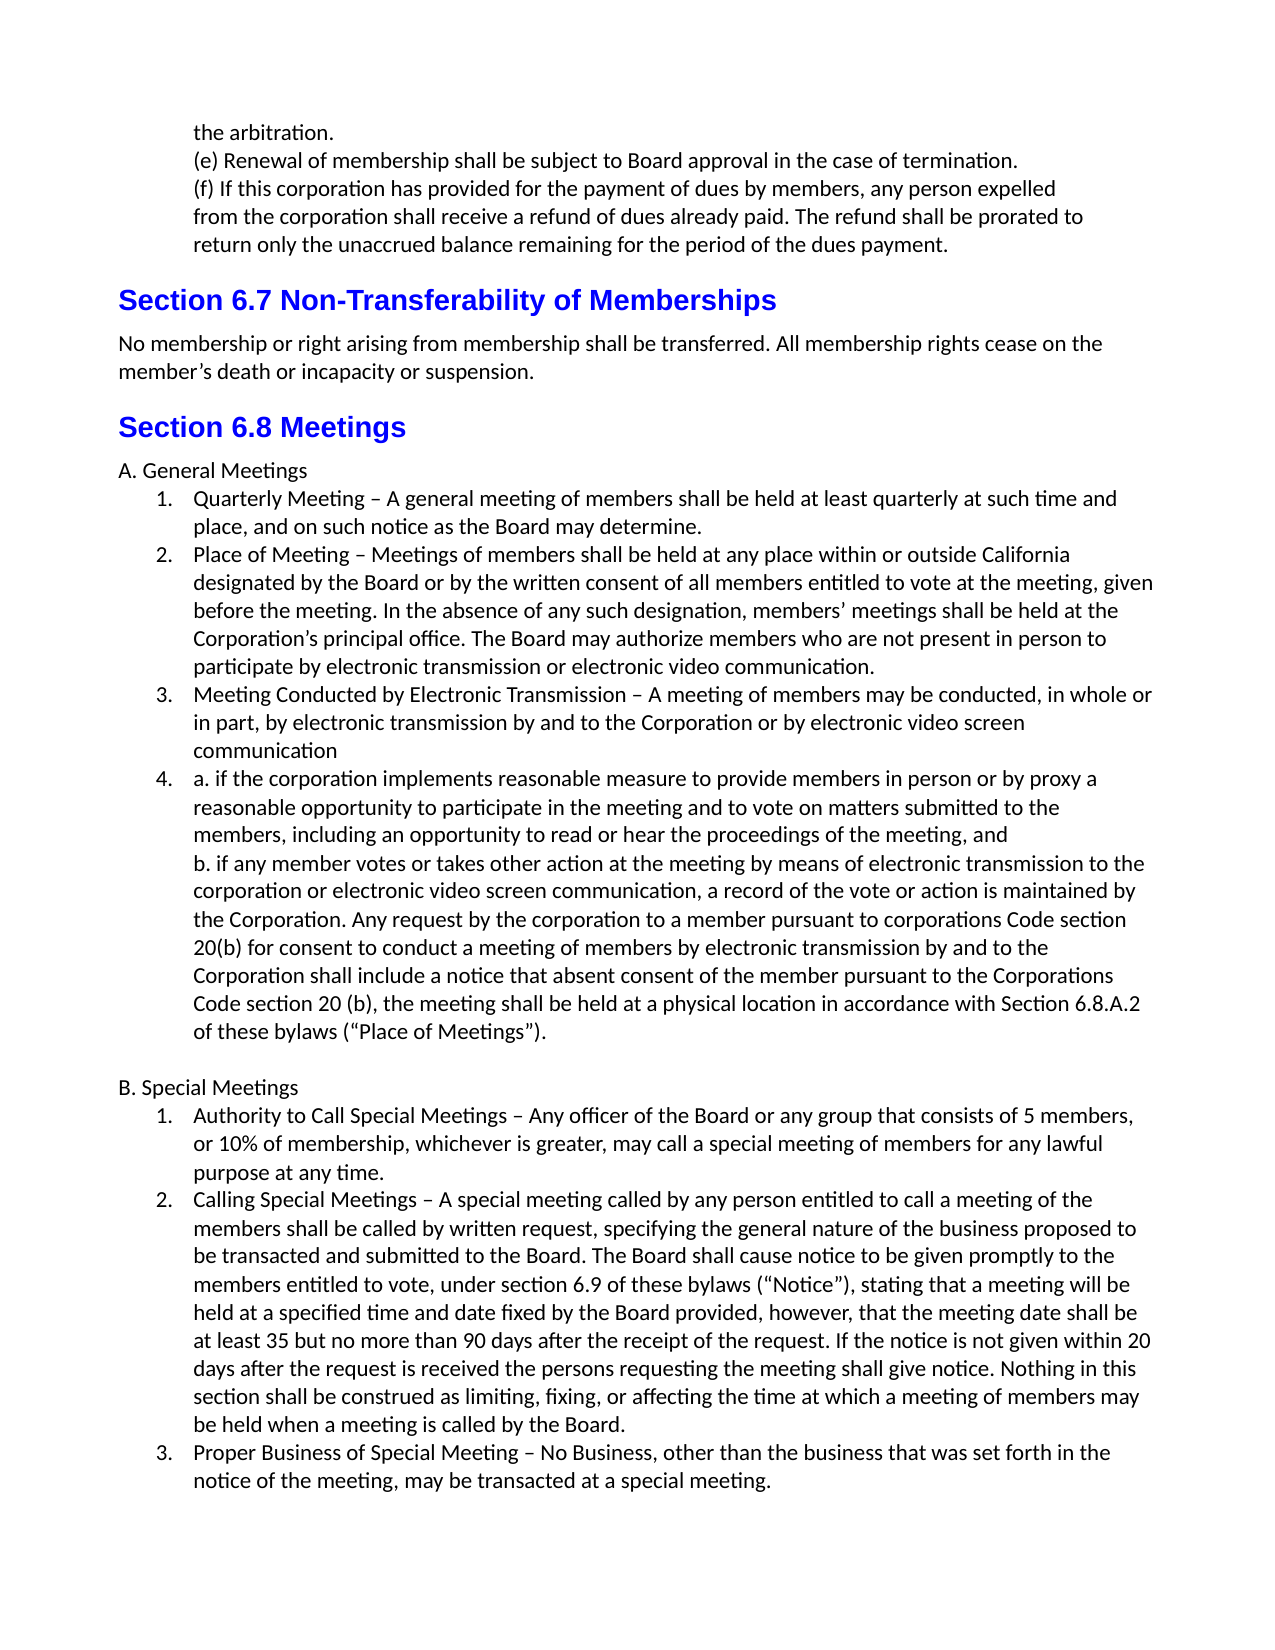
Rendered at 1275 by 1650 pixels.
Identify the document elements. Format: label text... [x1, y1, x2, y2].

text B. Special Meetings [118, 1073, 1157, 1102]
subtitle Section 6.8 Meetings [118, 410, 1157, 444]
text (f) If this corporation has provided for the payment of dues by members, any person expelled from the corporation shall receive a refund of dues already paid. The refund shall be prorated to return only the unaccrued balance remaining for the period of the dues payment. [193, 174, 1092, 258]
text A. General Meetings [118, 456, 1157, 484]
list Place of Meeting – Meetings of members shall be held at any place within or outside California designated by the Board or by the written consent of all members entitled to vote at the meeting, given before the meeting. In the absence of any such designation, members’ meetings shall be held at the Corporation’s principal office. The Board may authorize members who are not present in person to participate by electronic transmission or electronic video communication. [156, 540, 1157, 681]
subtitle Section 6.7 Non-Transferability of Memberships [118, 283, 1157, 317]
list Authority to Call Special Meetings – Any officer of the Board or any group that consists of 5 members, or 10% of membership, whichever is greater, may call a special meeting of members for any lawful purpose at any time. [156, 1102, 1157, 1186]
list Quarterly Meeting – A general meeting of members shall be held at least quarterly at such time and place, and on such notice as the Board may determine. [156, 484, 1157, 540]
list Meeting Conducted by Electronic Transmission – A meeting of members may be conducted, in whole or in part, by electronic transmission by and to the Corporation or by electronic video screen communication [156, 681, 1157, 764]
text No membership or right arising from membership shall be transferred. All membership rights cease on the member’s death or incapacity or suspension. [118, 329, 1157, 385]
text (e) Renewal of membership shall be subject to Board approval in the case of termination. [193, 146, 1092, 174]
text the arbitration. [193, 118, 1092, 146]
list b. if any member votes or takes other action at the meeting by means of electronic transmission to the corporation or electronic video screen communication, a record of the vote or action is maintained by the Corporation. Any request by the corporation to a member pursuant to corporations Code section 20(b) for consent to conduct a meeting of members by electronic transmission by and to the Corporation shall include a notice that absent consent of the member pursuant to the Corporations Code section 20 (b), the meeting shall be held at a physical location in accordance with Section 6.8.A.2 of these bylaws (“Place of Meetings”). [156, 849, 1157, 1045]
list Calling Special Meetings – A special meeting called by any person entitled to call a meeting of the members shall be called by written request, specifying the general nature of the business proposed to be transacted and submitted to the Board. The Board shall cause notice to be given promptly to the members entitled to vote, under section 6.9 of these bylaws (“Notice”), stating that a meeting will be held at a specified time and date fixed by the Board provided, however, that the meeting date shall be at least 35 but no more than 90 days after the receipt of the request. If the notice is not given within 20 days after the request is received the persons requesting the meeting shall give notice. Nothing in this section shall be construed as limiting, fixing, or affecting the time at which a meeting of members may be held when a meeting is called by the Board. [156, 1186, 1157, 1438]
list a. if the corporation implements reasonable measure to provide members in person or by proxy a reasonable opportunity to participate in the meeting and to vote on matters submitted to the members, including an opportunity to read or hear the proceedings of the meeting, and [156, 764, 1157, 849]
list Proper Business of Special Meeting – No Business, other than the business that was set forth in the notice of the meeting, may be transacted at a special meeting. [156, 1438, 1157, 1494]
